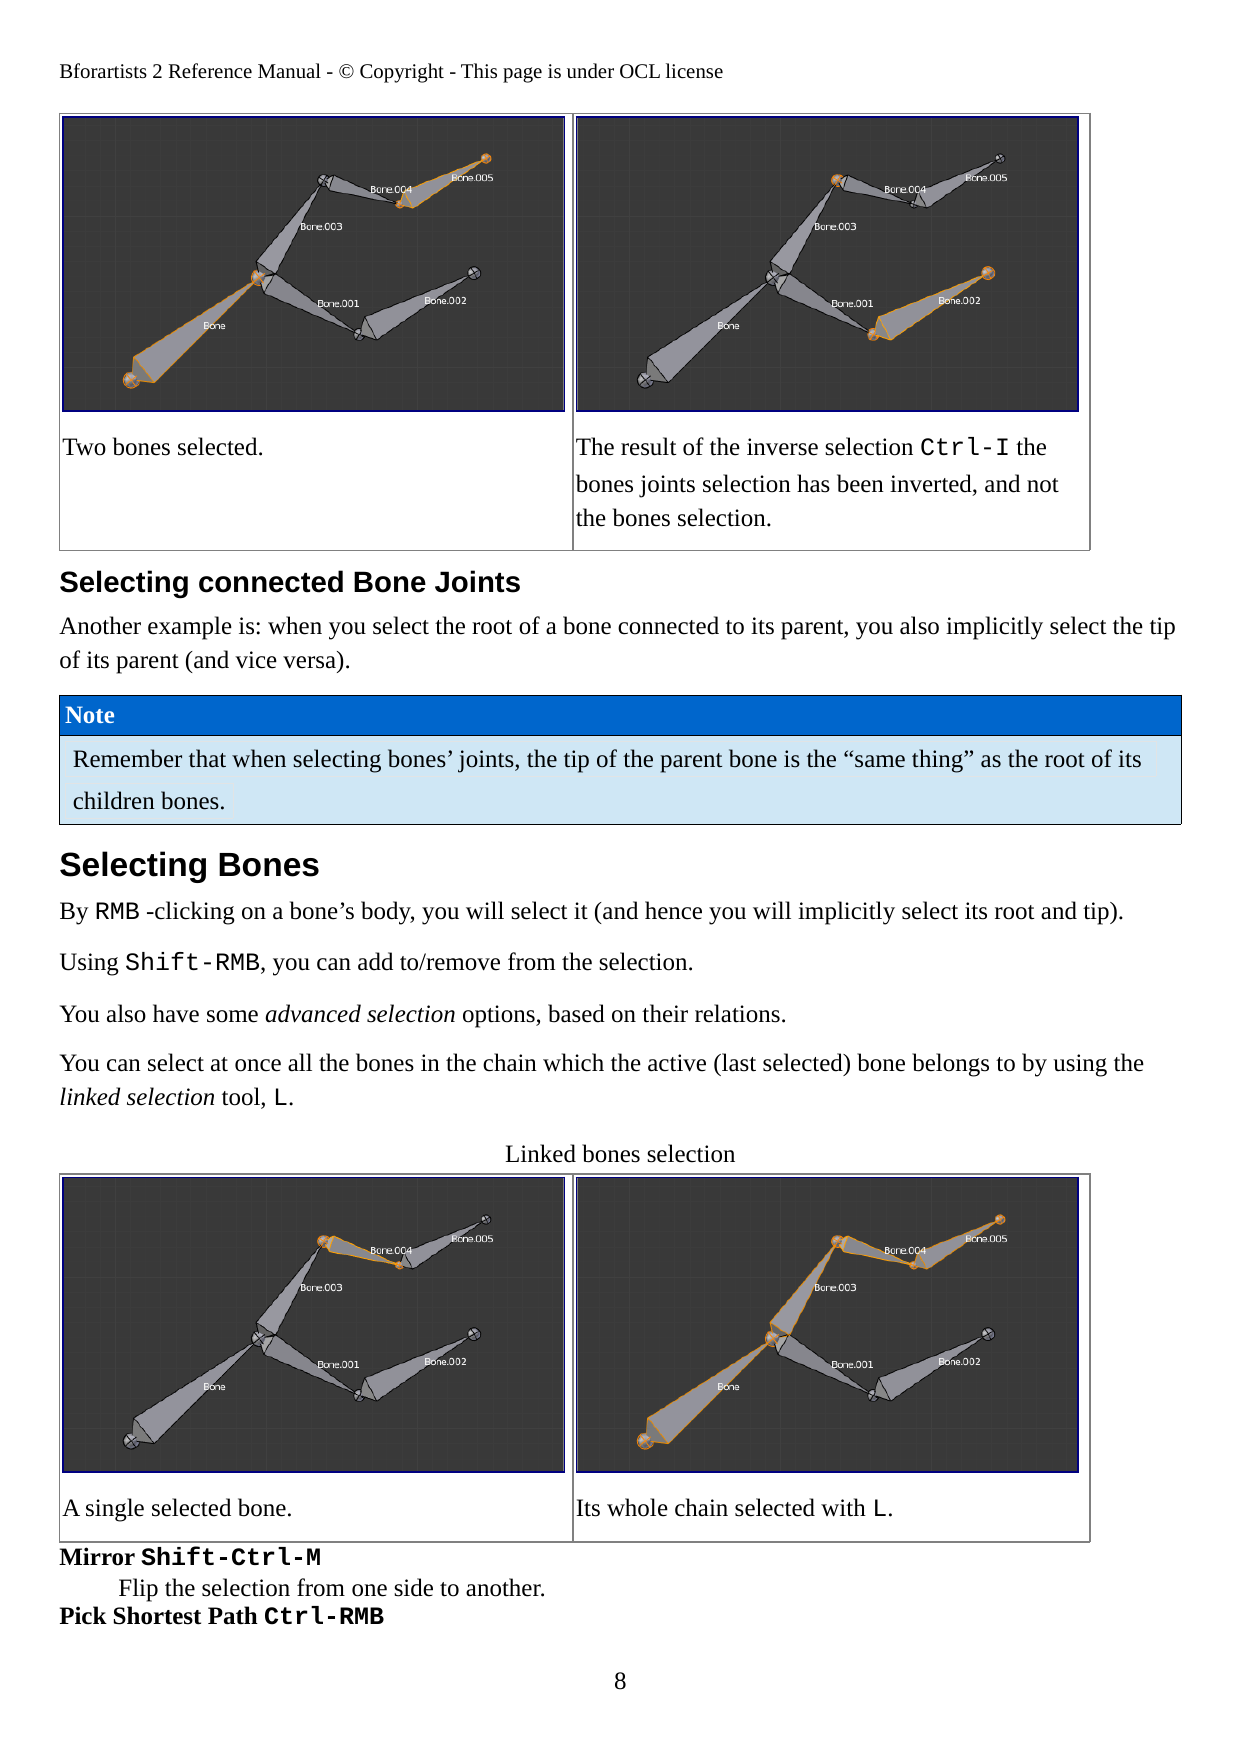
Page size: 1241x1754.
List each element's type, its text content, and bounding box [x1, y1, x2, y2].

text By RMB -clicking on a bone’s body, you will select it (and hence you will implicitly select its root and tip). [59, 896, 1181, 927]
text Using Shift-RMB, you can add to/remove from the selection. [59, 947, 1181, 978]
picture [64, 118, 564, 410]
text Another example is: when you select the root of a bone connected to its parent, you also implicitly select the tip of its parent (and vice versa). [59, 611, 1181, 674]
text You also have some advanced selection options, based on their relations. [59, 999, 1181, 1028]
subtitle Selecting Bones [59, 845, 1181, 883]
text Linked bones selection [59, 1139, 1181, 1168]
table_header Note [60, 696, 1181, 735]
picture [577, 118, 1077, 410]
subtitle Pick Shortest Path Ctrl-RMB [59, 1601, 1181, 1632]
table_header Its whole chain selected with L. [574, 1175, 1089, 1541]
table_header Two bones selected. [60, 114, 572, 550]
list Flip the selection from one side to another. [118, 1573, 1181, 1601]
table_cell Remember that when selecting bones’ joints, the tip of the parent bone is the “same thing” as the root of its children bones. [60, 736, 1181, 824]
picture [577, 1178, 1077, 1471]
subtitle Selecting connected Bone Joints [59, 565, 1181, 598]
table_header The result of the inverse selection Ctrl-I the bones joints selection has been inverted, and not the bones selection. [574, 114, 1089, 550]
picture [64, 1178, 564, 1471]
subtitle Mirror Shift-Ctrl-M [59, 1542, 1181, 1573]
table_header A single selected bone. [60, 1175, 572, 1541]
text You can select at once all the bones in the chain which the active (last selected) bone belongs to by using the linked selection tool, L. [59, 1048, 1181, 1113]
